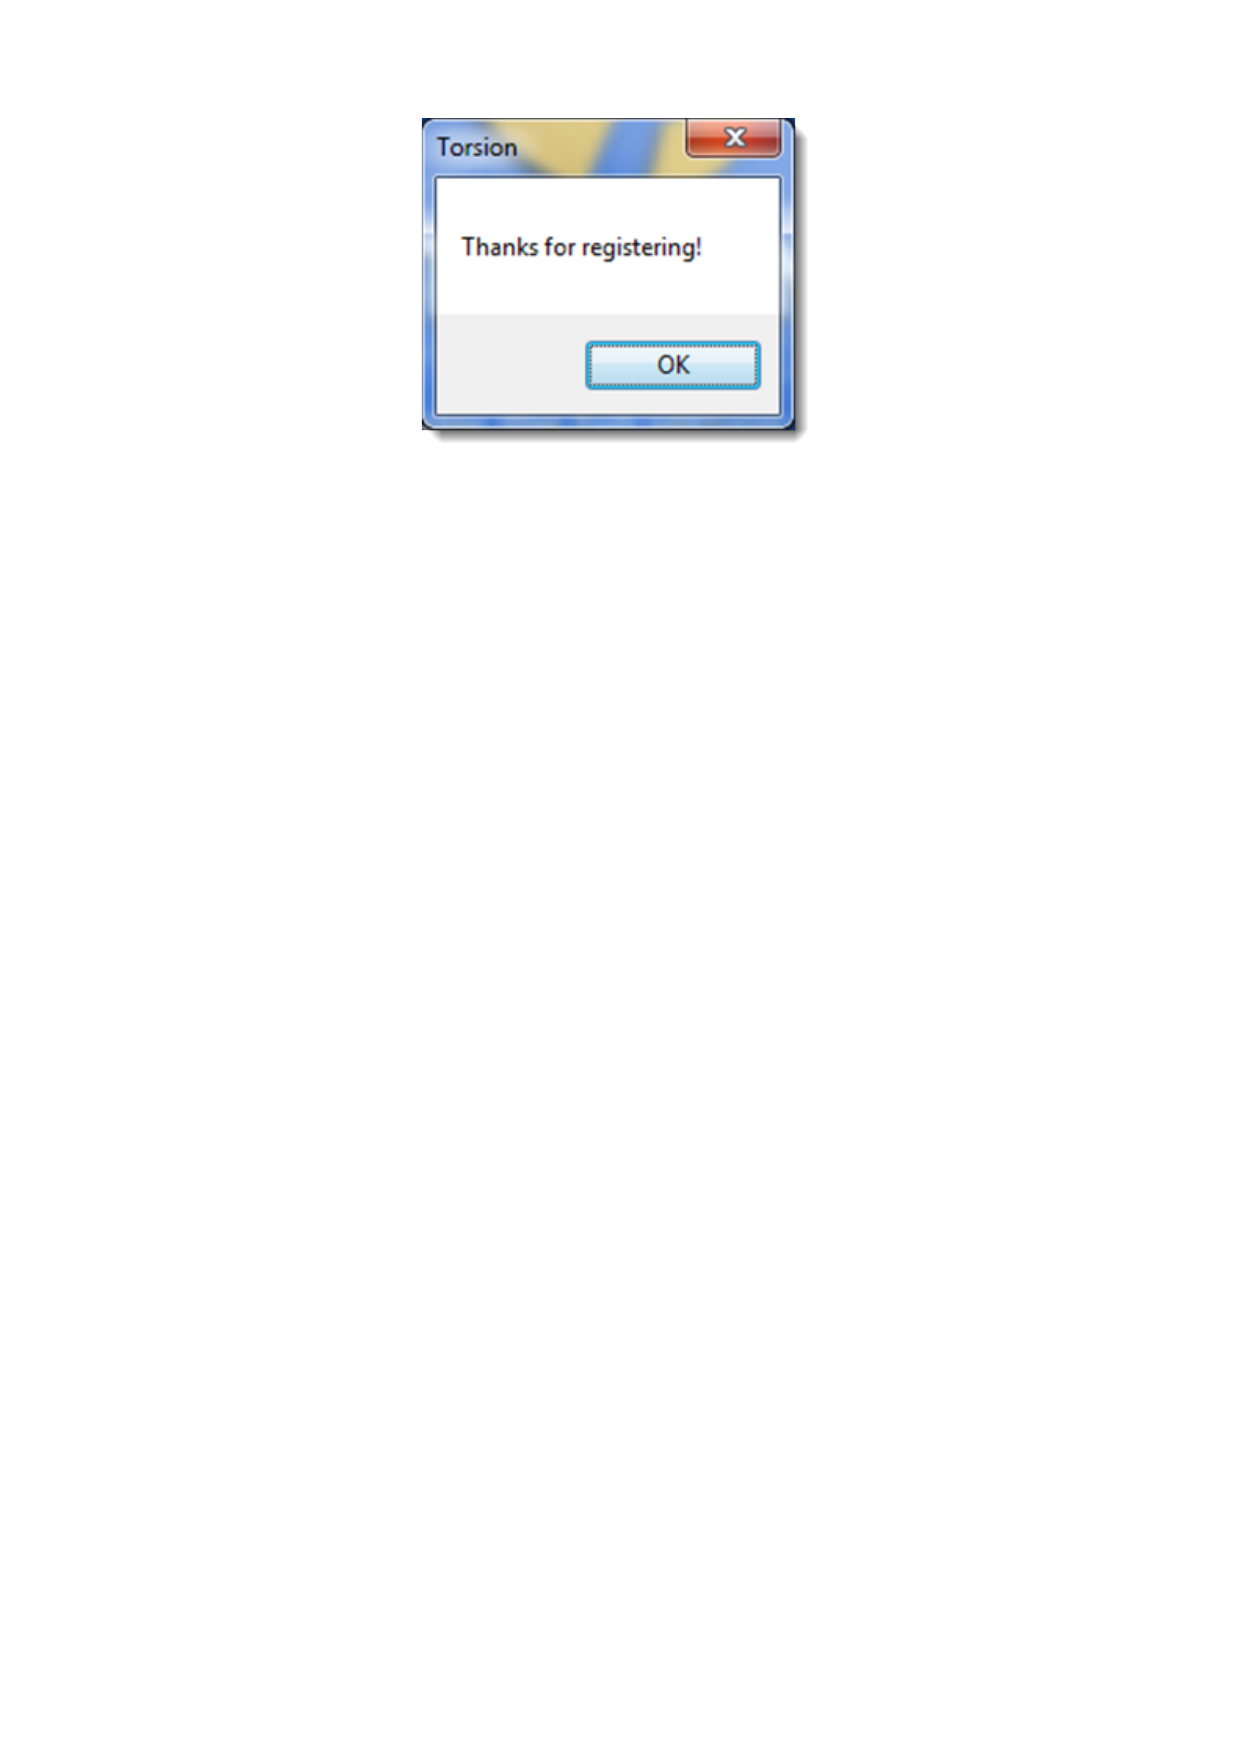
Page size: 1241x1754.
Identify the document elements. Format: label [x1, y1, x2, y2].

picture [421, 118, 819, 454]
